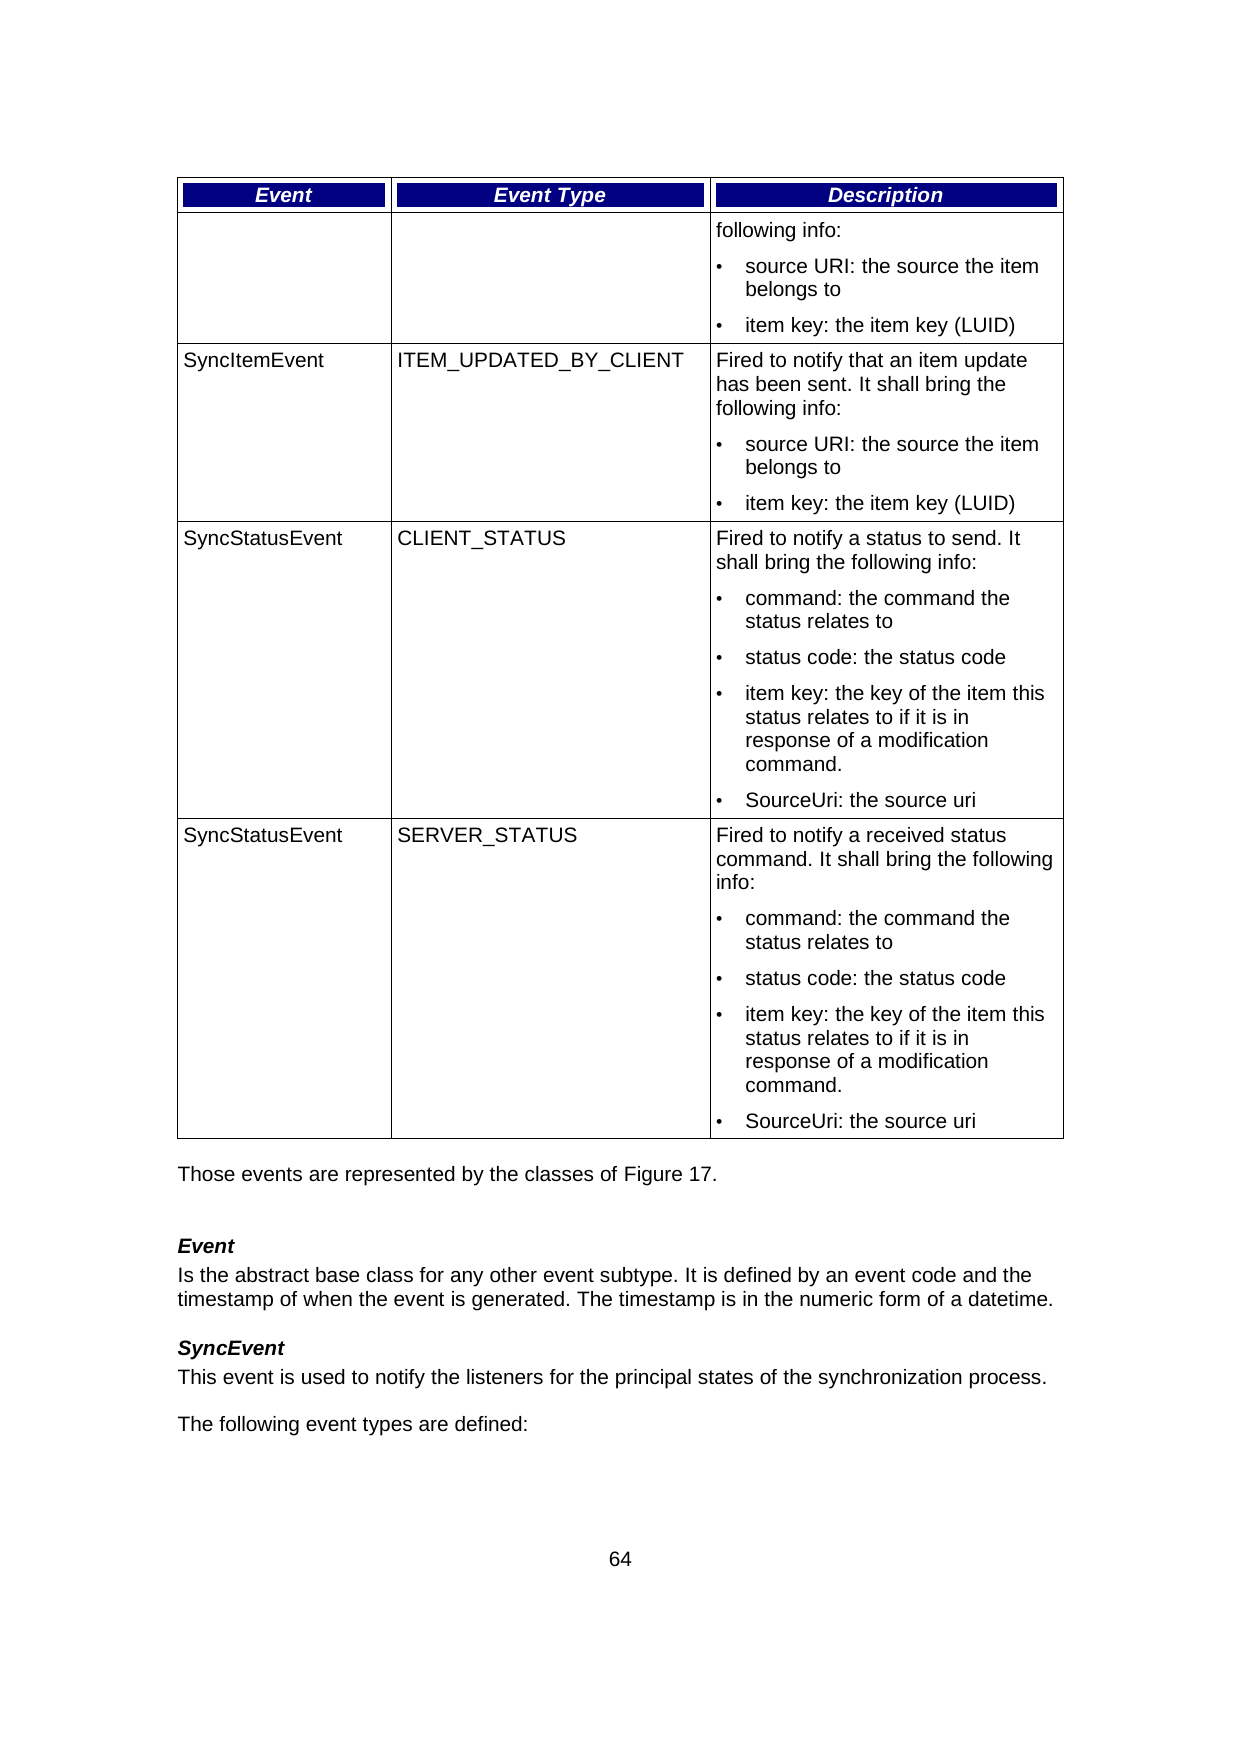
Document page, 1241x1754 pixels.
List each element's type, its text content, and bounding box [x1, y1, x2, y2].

table_cell Fired to notify that an item update has been sent. It shall bring the following info: source URI: the source the item belongs to item key: the item key (LUID) [711, 344, 1063, 521]
table_cell SyncStatusEvent [178, 819, 391, 1138]
table_cell following info: source URI: the source the item belongs to item key: the item key (LUID) [711, 213, 1063, 343]
table_cell CLIENT_STATUS [392, 522, 710, 818]
subtitle Event [177, 1234, 1063, 1258]
text The following event types are defined: [177, 1413, 1063, 1436]
table_cell SyncItemEvent [178, 344, 391, 521]
text This event is used to notify the listeners for the principal states of the synchronization process. [177, 1366, 1063, 1389]
table_cell SyncStatusEvent [178, 522, 391, 818]
table_cell [392, 213, 710, 343]
table_cell [178, 213, 391, 343]
table_cell ITEM_UPDATED_BY_CLIENT [392, 344, 710, 521]
table_header Description [711, 178, 1063, 212]
text Those events are represented by the classes of Figure 17. [177, 1162, 1063, 1186]
table_header Event [178, 178, 391, 212]
text Is the abstract base class for any other event subtype. It is defined by an event code and the timestamp of when the event is generated. The timestamp is in the numeric form of a datetime. [177, 1264, 1063, 1311]
table_cell SERVER_STATUS [392, 819, 710, 1138]
table_cell Fired to notify a received status command. It shall bring the following info: command: the command the status relates to status code: the status code item key: the key of the item this status relates to if it is in response of a modification command. SourceUri: the source uri [711, 819, 1063, 1138]
subtitle SyncEvent [177, 1336, 1063, 1359]
table_header Event Type [392, 178, 710, 212]
table_cell Fired to notify a status to send. It shall bring the following info: command: the command the status relates to status code: the status code item key: the key of the item this status relates to if it is in response of a modification command. SourceUri: the source uri [711, 522, 1063, 818]
